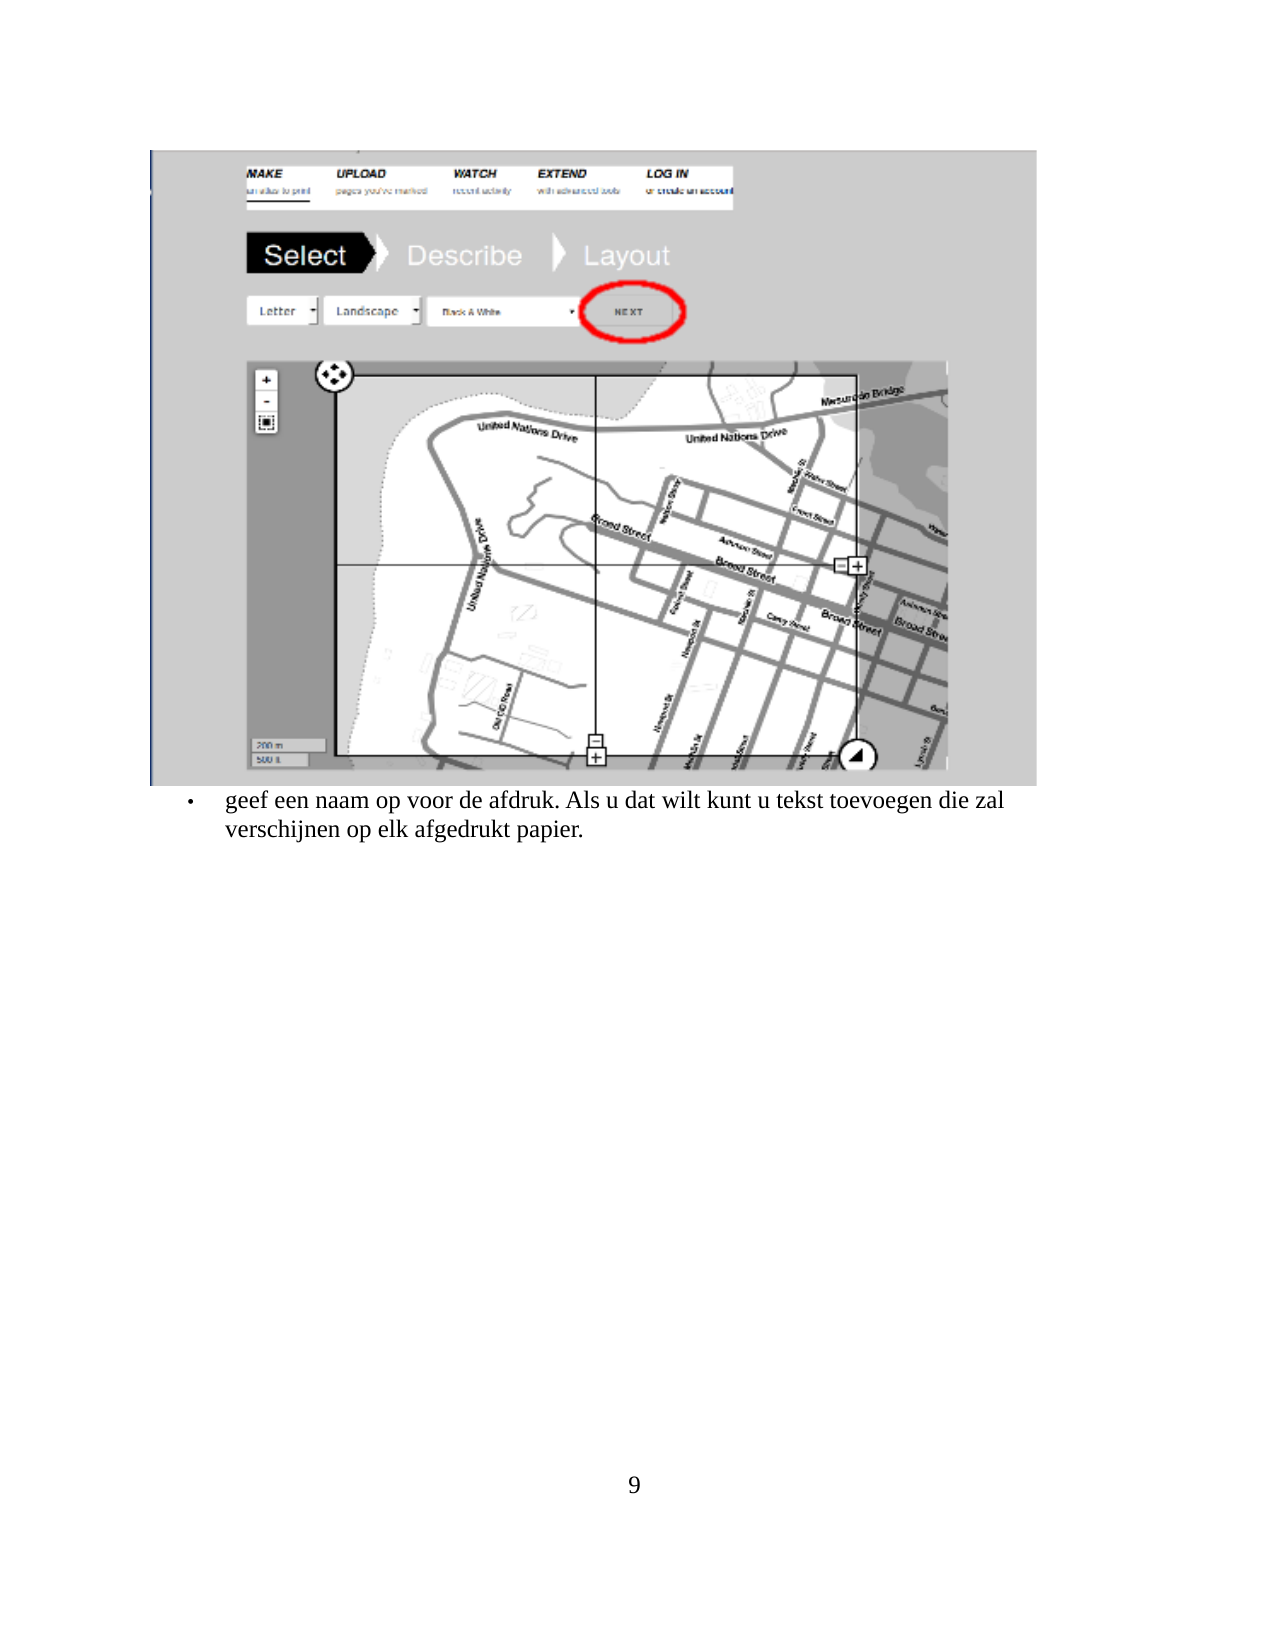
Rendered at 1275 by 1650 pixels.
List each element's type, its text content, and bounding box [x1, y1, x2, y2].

picture [150, 150, 1037, 786]
list geef een naam op voor de afdruk. Als u dat wilt kunt u tekst toevoegen die zal verschijnen op elk afgedrukt papier. [187, 786, 1125, 843]
